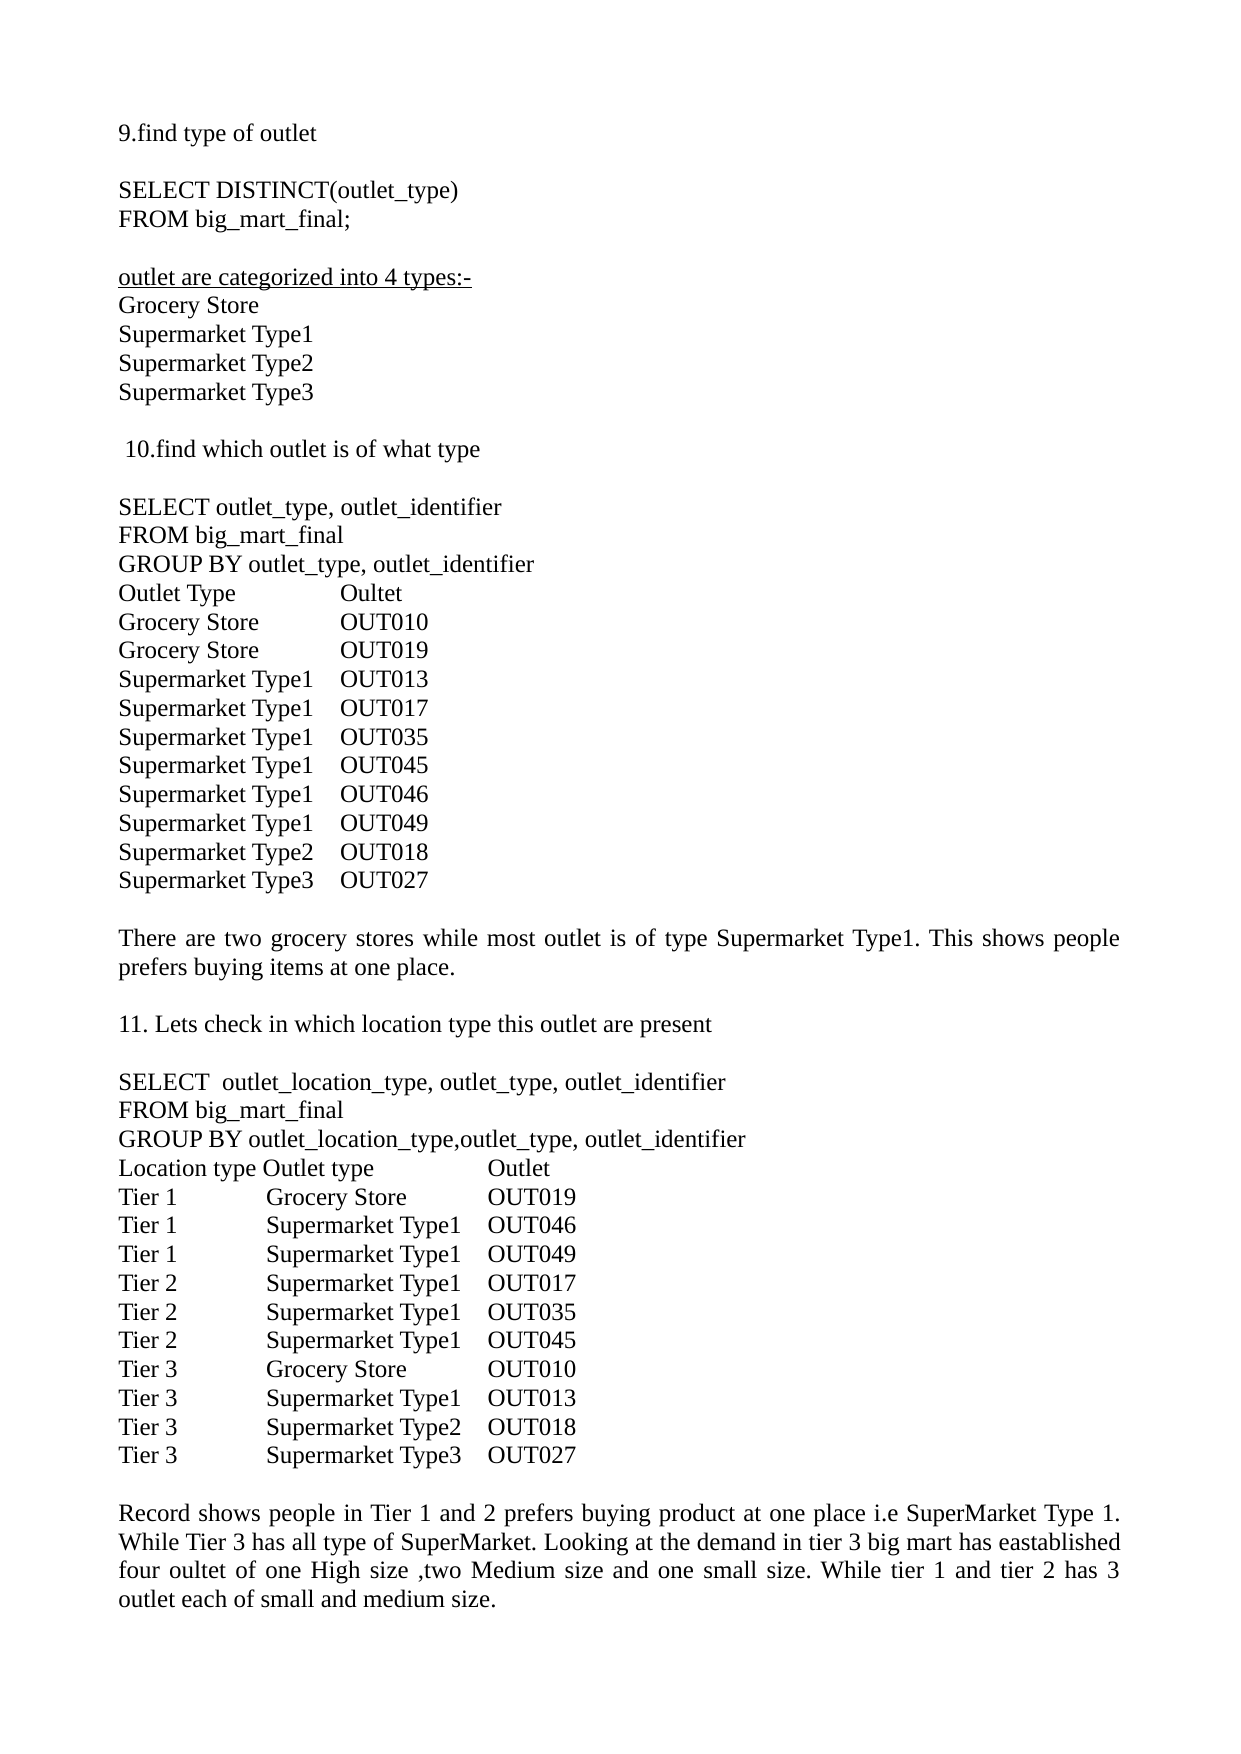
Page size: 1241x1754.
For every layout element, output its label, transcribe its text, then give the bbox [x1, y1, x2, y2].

text 11. Lets check in which location type this outlet are present [118, 1009, 1122, 1038]
text Supermarket Type1 [118, 319, 1122, 348]
text Tier 3 Supermarket Type3 OUT027 [118, 1441, 1122, 1469]
text Supermarket Type3 [118, 377, 1122, 406]
text Tier 1 Grocery Store OUT019 [118, 1182, 1122, 1211]
text Supermarket Type1 OUT049 [118, 808, 1122, 837]
text Tier 3 Supermarket Type2 OUT018 [118, 1412, 1122, 1441]
text 9.find type of outlet [118, 118, 1122, 147]
text outlet are categorized into 4 types:- [118, 262, 1122, 291]
text There are two grocery stores while most outlet is of type Supermarket Type1. This shows people prefers buying items at one place. [118, 923, 1122, 981]
text Tier 1 Supermarket Type1 OUT046 [118, 1211, 1122, 1239]
text GROUP BY outlet_type, outlet_identifier [118, 549, 1122, 578]
text FROM big_mart_final [118, 1096, 1122, 1124]
text Supermarket Type1 OUT046 [118, 779, 1122, 808]
text Supermarket Type1 OUT035 [118, 722, 1122, 751]
text Supermarket Type2 [118, 348, 1122, 377]
text SELECT outlet_type, outlet_identifier [118, 492, 1122, 521]
text SELECT outlet_location_type, outlet_type, outlet_identifier [118, 1067, 1122, 1096]
text Tier 2 Supermarket Type1 OUT035 [118, 1297, 1122, 1326]
text SELECT DISTINCT(outlet_type) [118, 176, 1122, 204]
text Location type Outlet type Outlet [118, 1153, 1122, 1182]
text FROM big_mart_final; [118, 204, 1122, 233]
text 10.find which outlet is of what type [118, 434, 1122, 463]
text Outlet Type Oultet [118, 578, 1122, 607]
text Tier 2 Supermarket Type1 OUT045 [118, 1326, 1122, 1354]
text Grocery Store [118, 291, 1122, 319]
text Tier 3 Grocery Store OUT010 [118, 1354, 1122, 1383]
text Grocery Store OUT019 [118, 636, 1122, 664]
text Record shows people in Tier 1 and 2 prefers buying product at one place i.e SuperMarket Type 1. While Tier 3 has all type of SuperMarket. Looking at the demand in tier 3 big mart has eastablished four oultet of one High size ,two Medium size and one small size. While tier 1 and tier 2 has 3 outlet each of small and medium size. [118, 1498, 1122, 1613]
text Tier 3 Supermarket Type1 OUT013 [118, 1383, 1122, 1412]
text Grocery Store OUT010 [118, 607, 1122, 636]
text Tier 2 Supermarket Type1 OUT017 [118, 1268, 1122, 1297]
text GROUP BY outlet_location_type,outlet_type, outlet_identifier [118, 1124, 1122, 1153]
text Tier 1 Supermarket Type1 OUT049 [118, 1239, 1122, 1268]
text Supermarket Type1 OUT013 [118, 664, 1122, 693]
text Supermarket Type1 OUT045 [118, 751, 1122, 779]
text Supermarket Type1 OUT017 [118, 693, 1122, 722]
text Supermarket Type3 OUT027 [118, 866, 1122, 894]
text FROM big_mart_final [118, 521, 1122, 549]
text Supermarket Type2 OUT018 [118, 837, 1122, 866]
